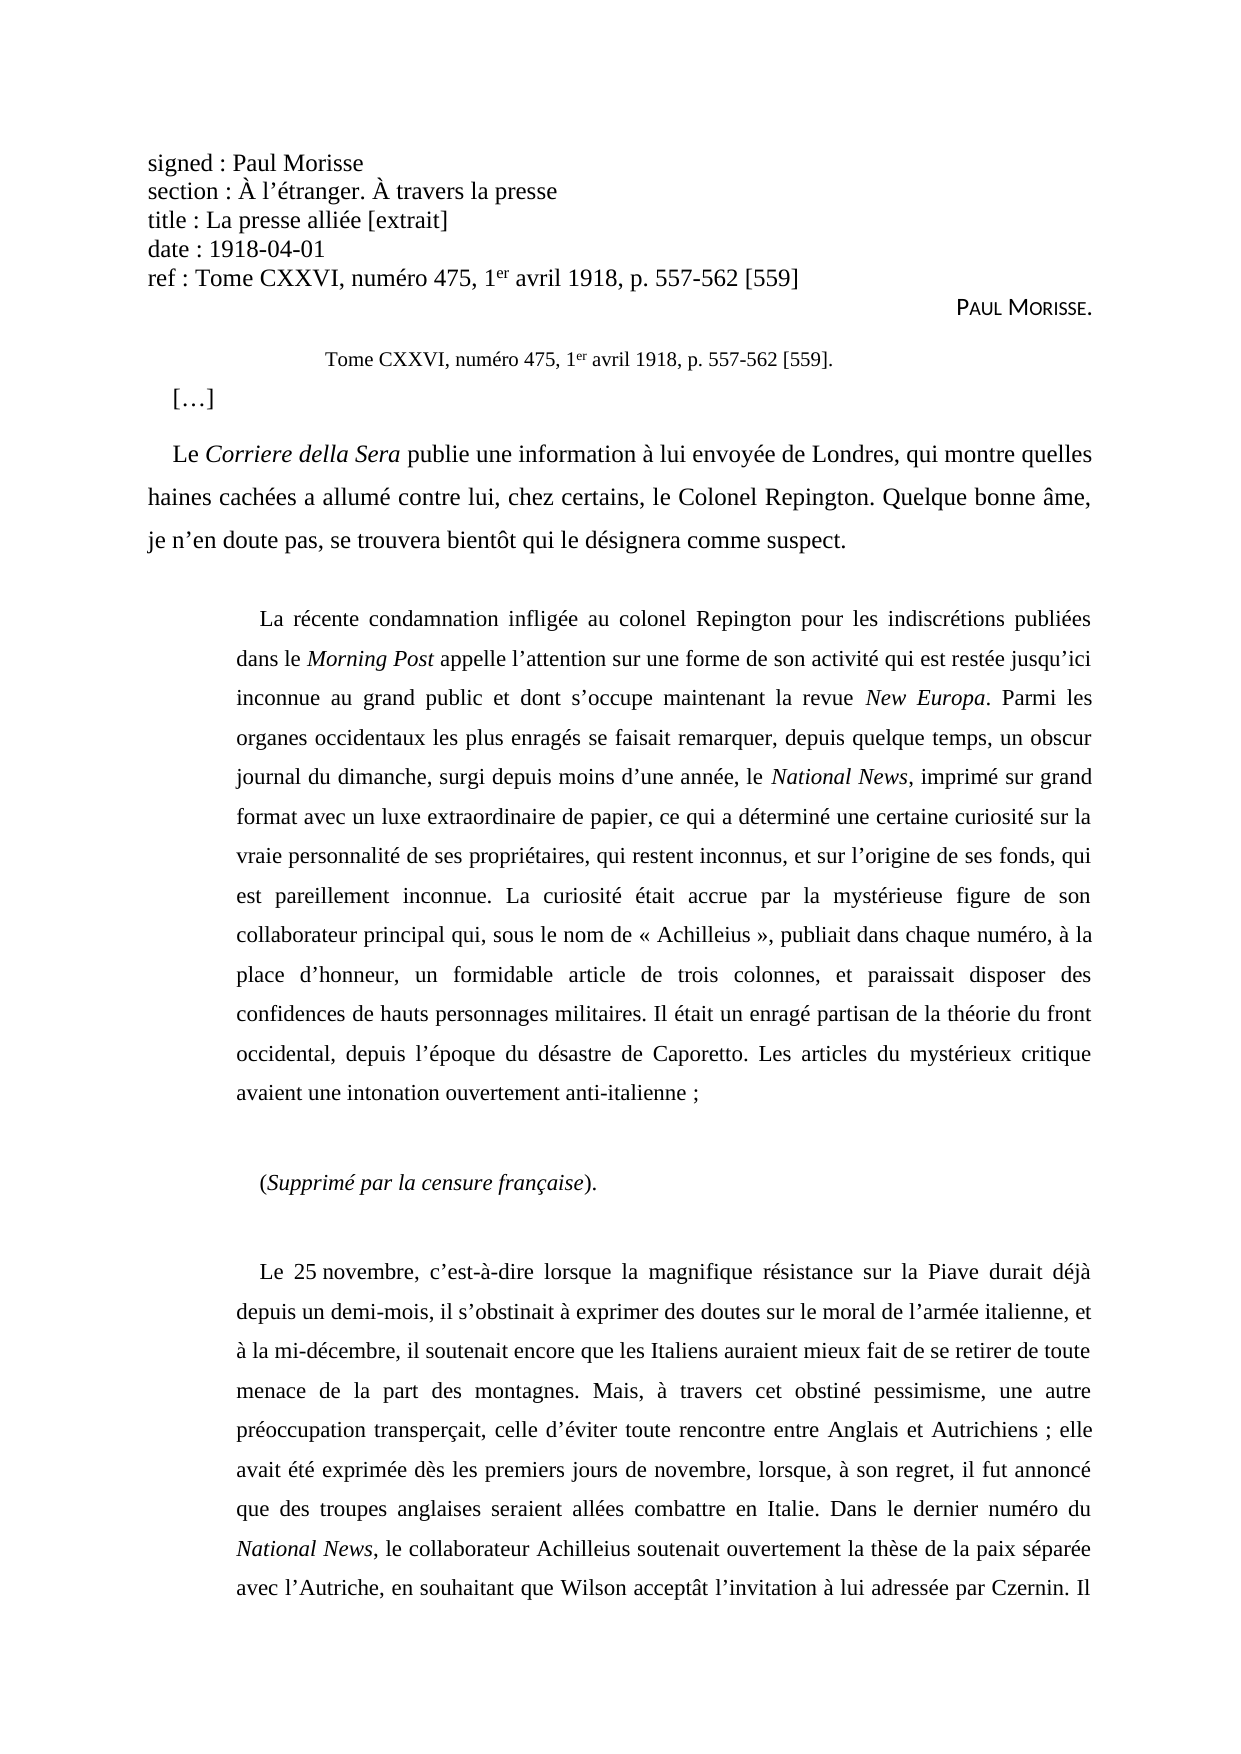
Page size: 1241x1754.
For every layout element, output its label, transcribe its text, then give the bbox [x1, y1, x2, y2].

text […] [148, 383, 1093, 412]
text Le 25 novembre, c’est-à-dire lorsque la magnifique résistance sur la Piave durait déjà depuis un demi-mois, il s’obstinait à exprimer des doutes sur le moral de l’armée italienne, et à la mi-décembre, il soutenait encore que les Italiens auraient mieux fait de se retirer de toute menace de la part des montagnes. Mais, à travers cet obstiné pessimisme, une autre préoccupation transperçait, celle d’éviter toute rencontre entre Anglais et Autrichiens ; elle avait été exprimée dès les premiers jours de novembre, lorsque, à son regret, il fut annoncé que des troupes anglaises seraient allées combattre en Italie. Dans le dernier numéro du National News, le collaborateur Achilleius soutenait ouvertement la thèse de la paix séparée avec l’Autriche, en souhaitant que Wilson acceptât l’invitation à lui adressée par Czernin. Il [236, 1258, 1093, 1600]
text La récente condamnation infligée au colonel Repington pour les indiscrétions publiées dans le Morning Post appelle l’attention sur une forme de son activité qui est restée jusqu’ici inconnue au grand public et dont s’occupe maintenant la revue New Europa. Parmi les organes occidentaux les plus enragés se faisait remarquer, depuis quelque temps, un obscur journal du dimanche, surgi depuis moins d’une année, le National News, imprimé sur grand format avec un luxe extraordinaire de papier, ce qui a déterminé une certaine curiosité sur la vraie personnalité de ses propriétaires, qui restent inconnus, et sur l’origine de ses fonds, qui est pareillement inconnue. La curiosité était accrue par la mystérieuse figure de son collaborateur principal qui, sous le nom de « Achilleius », publiait dans chaque numéro, à la place d’honneur, un formidable article de trois colonnes, et paraissait disposer des confidences de hauts personnages militaires. Il était un enragé partisan de la théorie du front occidental, depuis l’époque du désastre de Caporetto. Les articles du mystérieux critique avaient une intonation ouvertement anti-italienne ; [236, 606, 1093, 1106]
text title : La presse alliée [extrait] [148, 205, 1093, 234]
text date : 1918-04-01 [148, 234, 1093, 263]
text Paul Morisse. [148, 291, 1093, 322]
text (Supprimé par la censure française). [236, 1169, 1093, 1195]
text Tome CXXVI, numéro 475, 1er avril 1918, p. 557-562 [559]. [325, 347, 1093, 371]
text Le Corriere della Sera publie une information à lui envoyée de Londres, qui montre quelles haines cachées a allumé contre lui, chez certains, le Colonel Repington. Quelque bonne âme, je n’en doute pas, se trouvera bientôt qui le désignera comme suspect. [148, 439, 1093, 554]
text ref : Tome CXXVI, numéro 475, 1er avril 1918, p. 557-562 [559] [148, 263, 1093, 291]
text section : À l’étranger. À travers la presse [148, 176, 1093, 205]
text signed : Paul Morisse [148, 148, 1093, 176]
